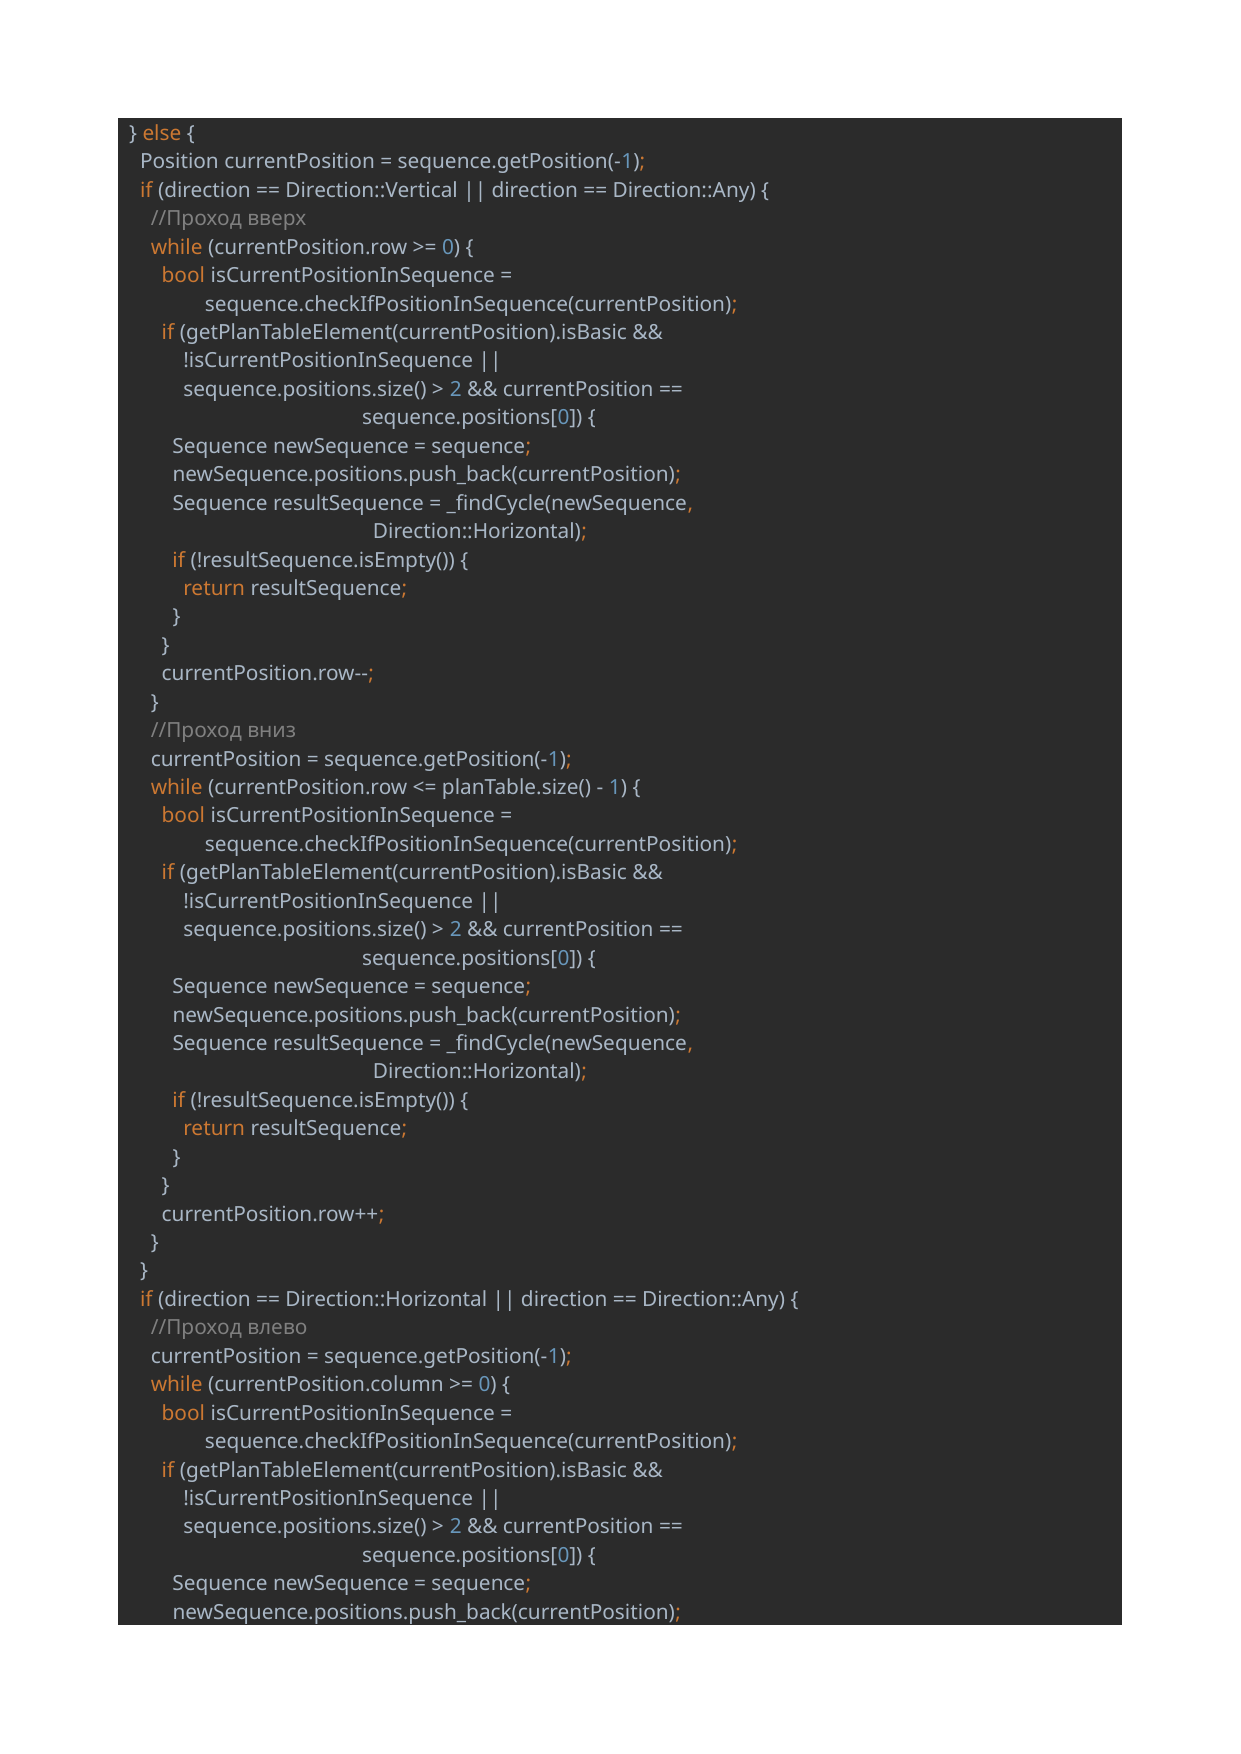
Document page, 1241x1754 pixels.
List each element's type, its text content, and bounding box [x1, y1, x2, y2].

text } else { Position currentPosition = sequence.getPosition(-1); if (direction == Direction::Vertical || direction == Direction::Any) { //Проход вверх while (currentPosition.row >= 0) { bool isCurrentPositionInSequence = sequence.checkIfPositionInSequence(currentPosition); if (getPlanTableElement(currentPosition).isBasic && !isCurrentPositionInSequence || sequence.positions.size() > 2 && currentPosition == sequence.positions[0]) { Sequence newSequence = sequence; newSequence.positions.push_back(currentPosition); Sequence resultSequence = _findCycle(newSequence, Direction::Horizontal); if (!resultSequence.isEmpty()) { return resultSequence; } } currentPosition.row--; } //Проход вниз currentPosition = sequence.getPosition(-1); while (currentPosition.row <= planTable.size() - 1) { bool isCurrentPositionInSequence = sequence.checkIfPositionInSequence(currentPosition); if (getPlanTableElement(currentPosition).isBasic && !isCurrentPositionInSequence || sequence.positions.size() > 2 && currentPosition == sequence.positions[0]) { Sequence newSequence = sequence; newSequence.positions.push_back(currentPosition); Sequence resultSequence = _findCycle(newSequence, Direction::Horizontal); if (!resultSequence.isEmpty()) { return resultSequence; } } currentPosition.row++; } } if (direction == Direction::Horizontal || direction == Direction::Any) { //Проход влево currentPosition = sequence.getPosition(-1); while (currentPosition.column >= 0) { bool isCurrentPositionInSequence = sequence.checkIfPositionInSequence(currentPosition); if (getPlanTableElement(currentPosition).isBasic && !isCurrentPositionInSequence || sequence.positions.size() > 2 && currentPosition == sequence.positions[0]) { Sequence newSequence = sequence; newSequence.positions.push_back(currentPosition); [118, 118, 1122, 1625]
